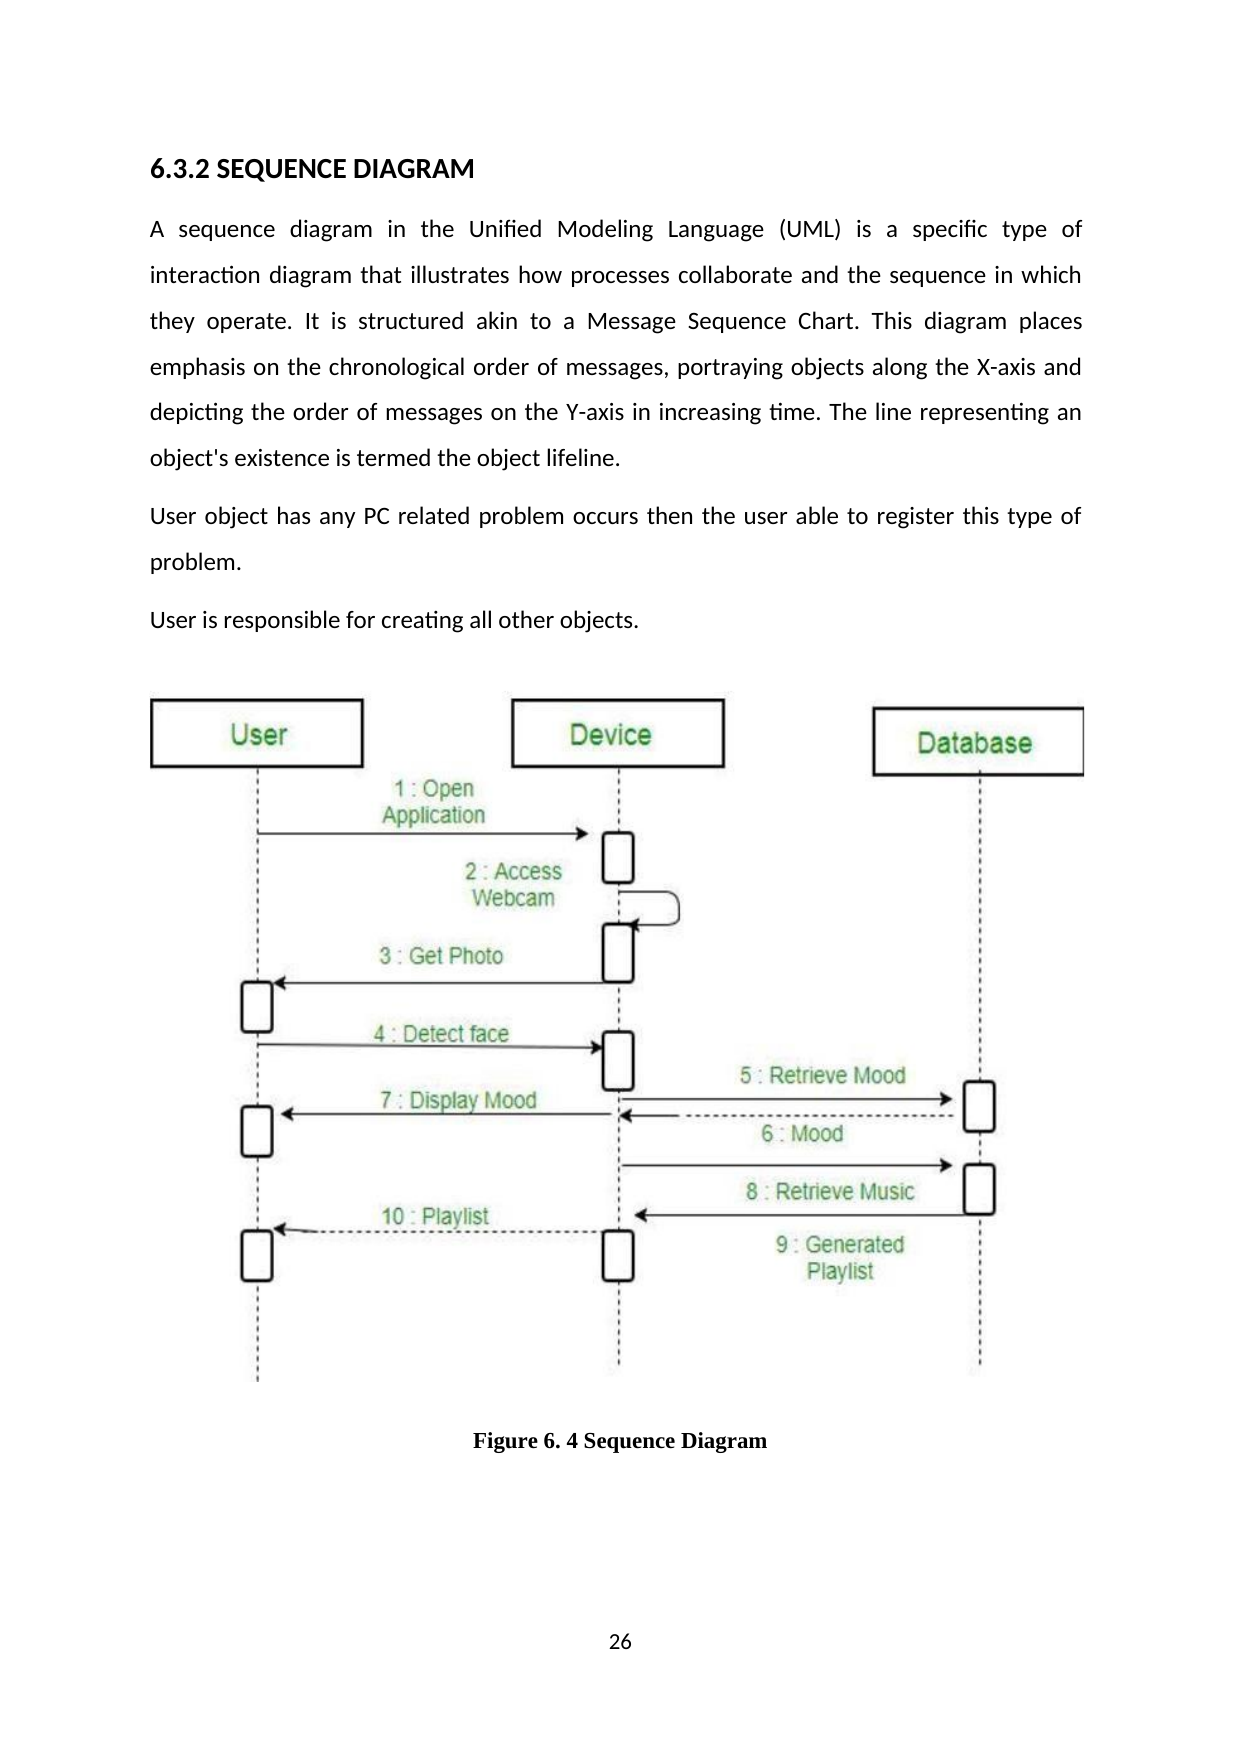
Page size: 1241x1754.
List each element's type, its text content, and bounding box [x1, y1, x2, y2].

text User is responsible for creating all other objects. [149, 604, 1084, 634]
picture [149, 681, 1085, 1382]
text Figure 6. 4 Sequence Diagram [150, 1427, 1090, 1454]
text A sequence diagram in the Unified Modeling Language (UML) is a specific type of interaction diagram that illustrates how processes collaborate and the sequence in which they operate. It is structured akin to a Message Sequence Chart. This diagram places emphasis on the chronological order of messages, portraying objects along the X-axis and depicting the order of messages on the Y-axis in increasing time. The line representing an object's existence is termed the object lifeline. [149, 214, 1084, 473]
subtitle 6.3.2 SEQUENCE DIAGRAM [150, 150, 1090, 186]
text User object has any PC related problem occurs then the user able to register this type of problem. [149, 500, 1084, 576]
